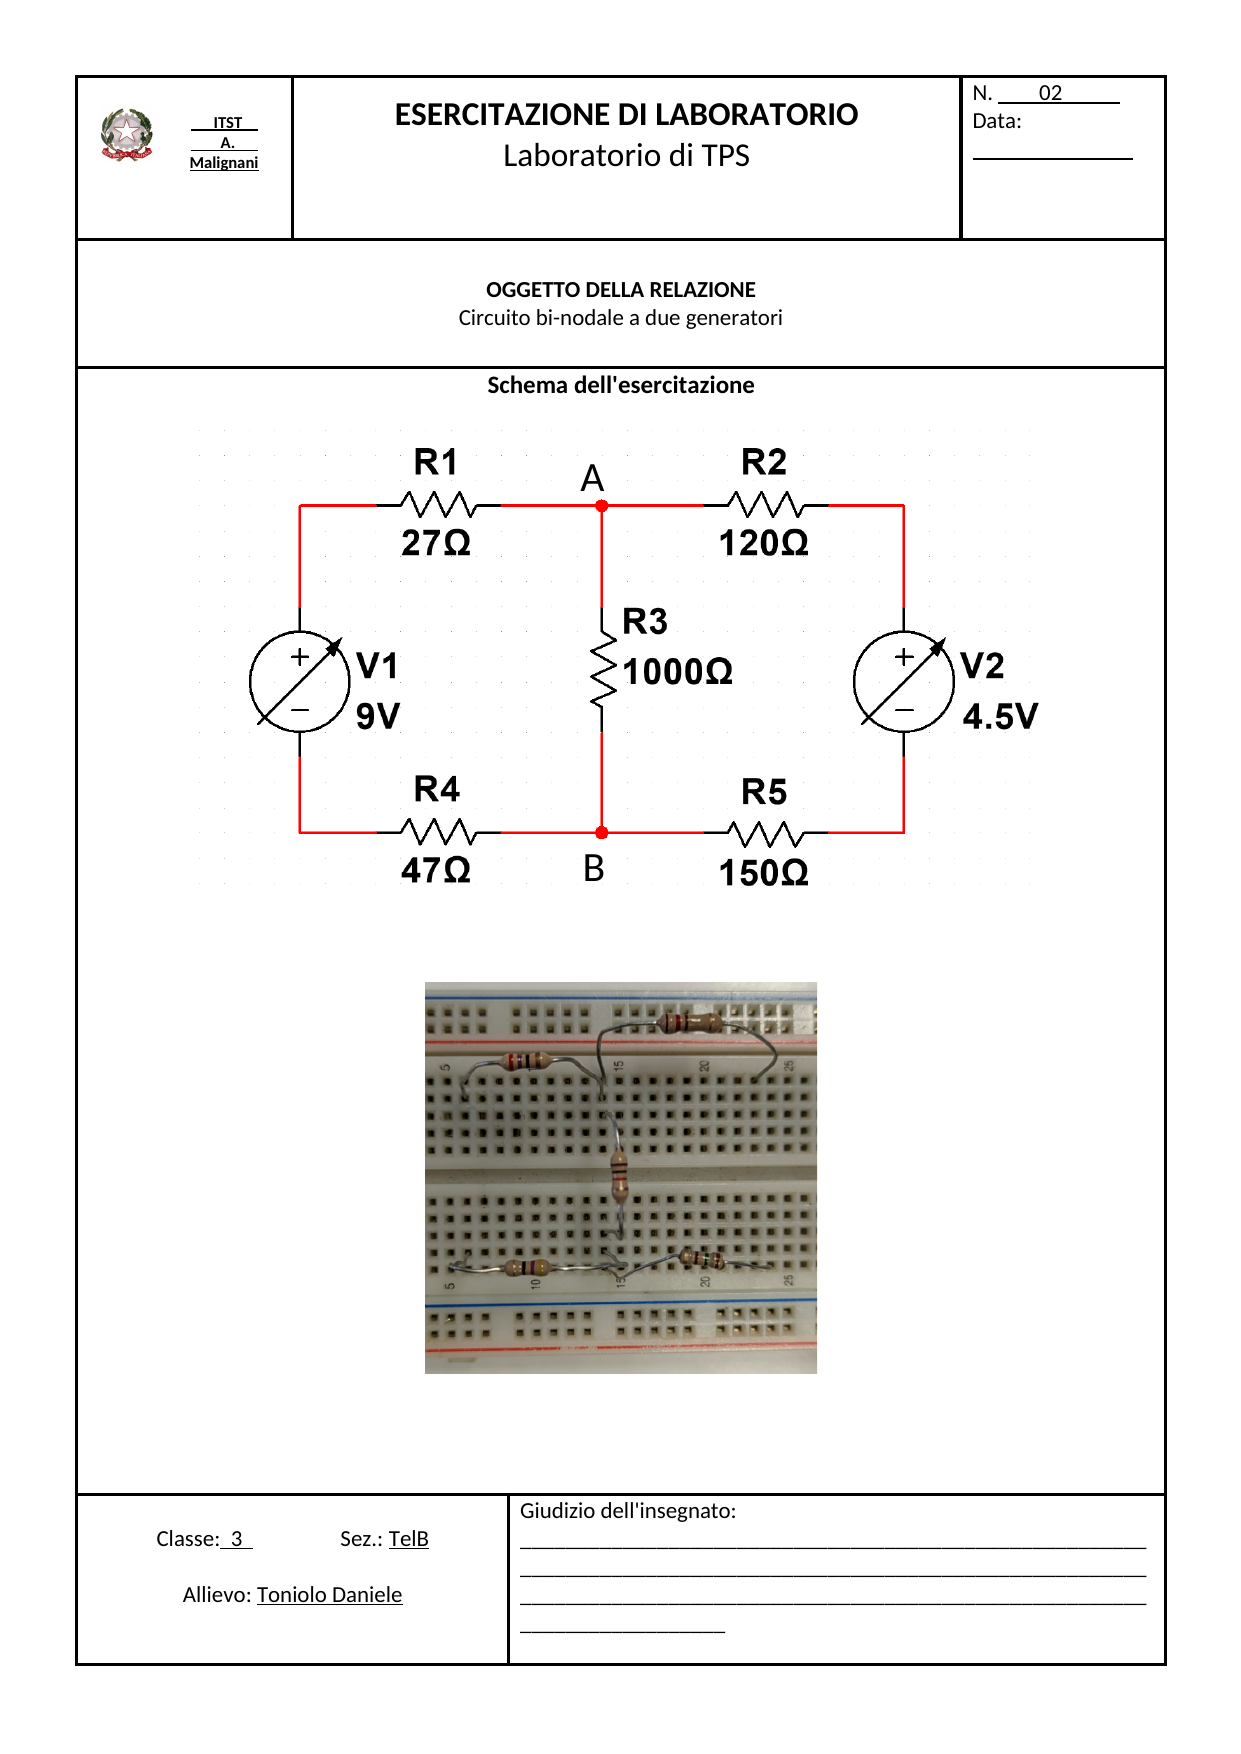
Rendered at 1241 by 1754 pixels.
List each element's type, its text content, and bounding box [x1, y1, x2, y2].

table_header [78, 78, 291, 237]
picture [425, 982, 818, 1374]
table_cell Schema dell'esercitazione [78, 369, 1164, 1493]
table_cell Giudizio dell'insegnato: _______________________________________________________________________________________________________________________________________________________________________________________ [510, 1496, 1164, 1663]
picture [99, 106, 156, 164]
table_header ITST A. Malignani [174, 106, 274, 178]
table_header N. 02 Data: [963, 78, 1164, 237]
table_header ESERCITAZIONE DI LABORATORIO Laboratorio di TPS [294, 78, 959, 237]
table_cell OGGETTO DELLA RELAZIONE Circuito bi-nodale a due generatori [78, 241, 1164, 366]
table_cell Classe: 3 Sez.: TelB Allievo: Toniolo Daniele [78, 1496, 507, 1663]
picture [199, 427, 1043, 906]
table_header [88, 106, 174, 178]
